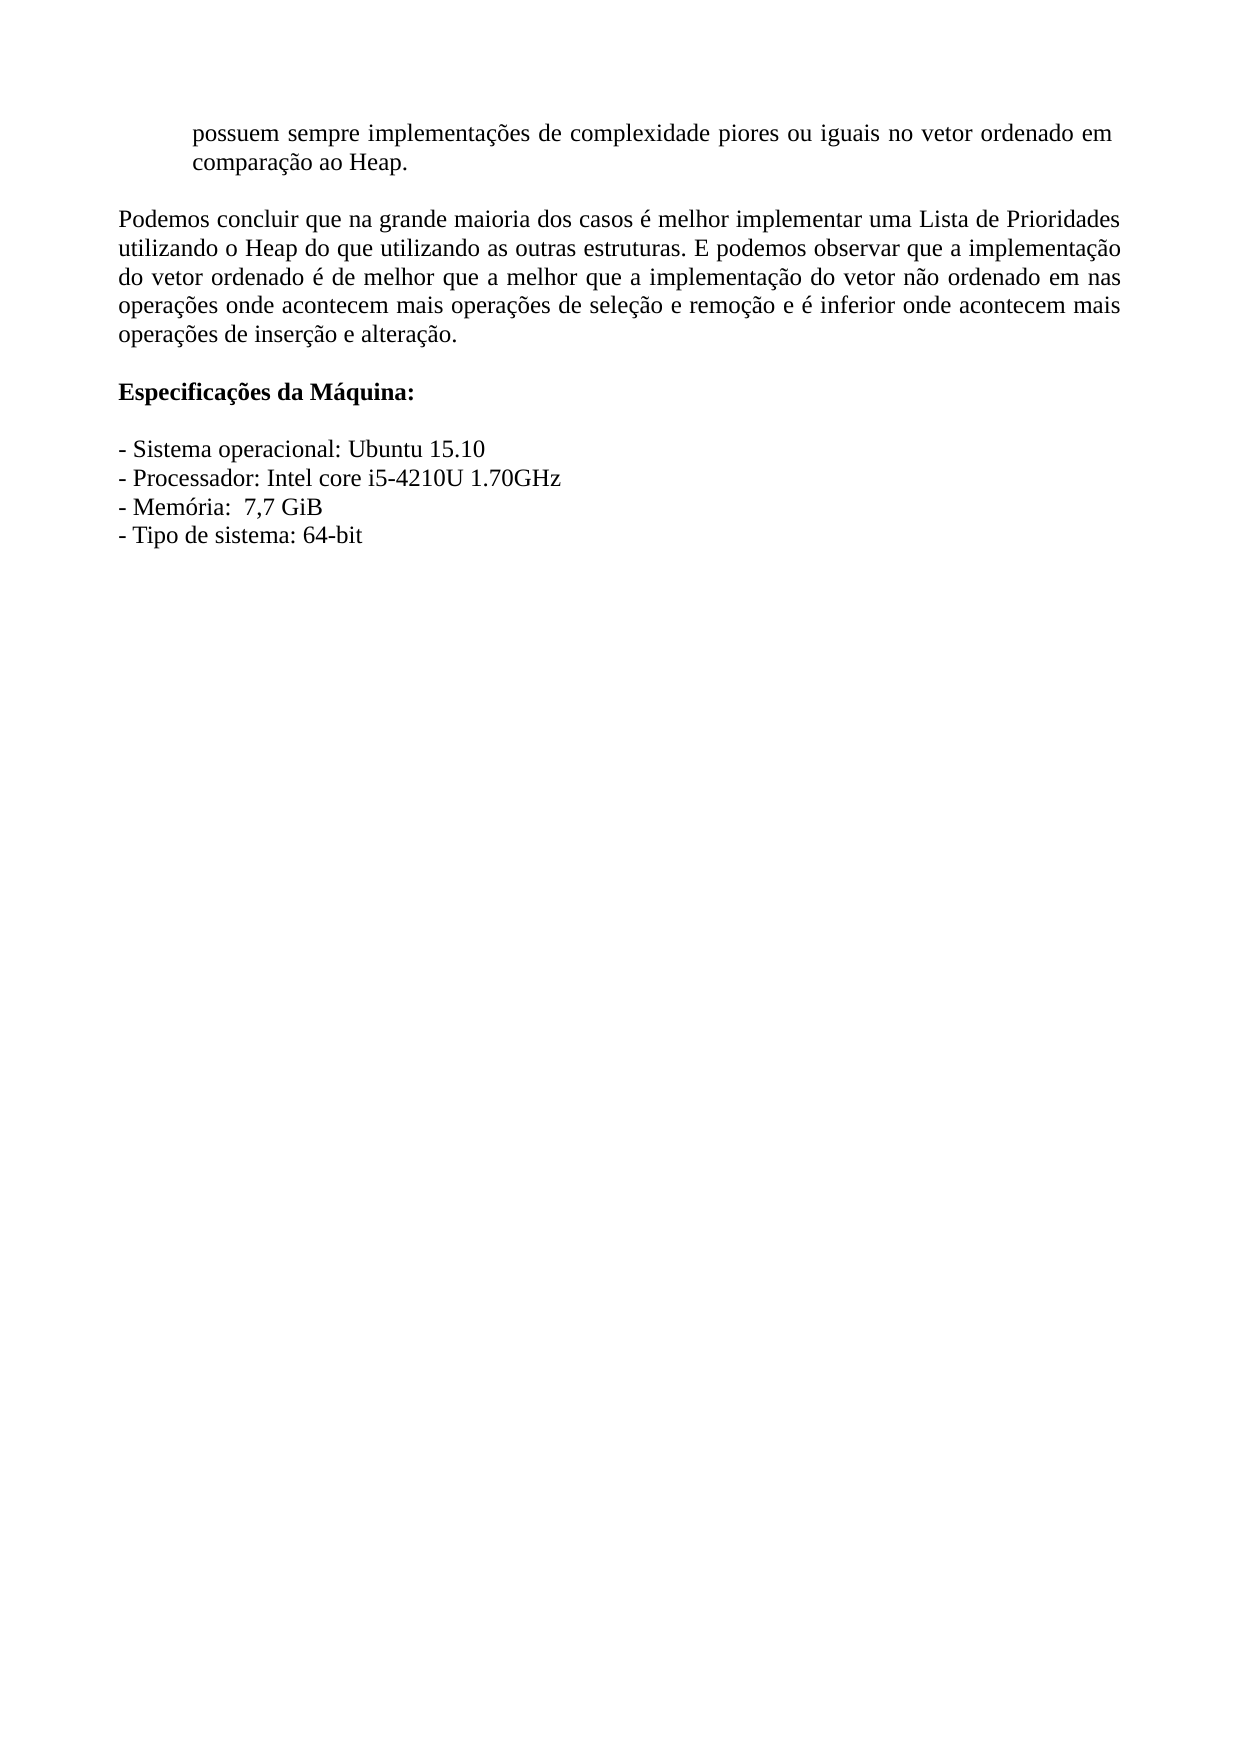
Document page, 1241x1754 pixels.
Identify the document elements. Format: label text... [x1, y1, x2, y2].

text - Tipo de sistema: 64-bit [118, 521, 1122, 549]
text possuem sempre implementações de complexidade piores ou iguais no vetor ordenado em comparação ao Heap. [118, 118, 1122, 176]
text - Processador: Intel core i5-4210U 1.70GHz [118, 463, 1122, 492]
text - Sistema operacional: Ubuntu 15.10 [118, 434, 1122, 463]
text Especificações da Máquina: [118, 377, 1122, 406]
text - Memória: 7,7 GiB [118, 492, 1122, 521]
text Podemos concluir que na grande maioria dos casos é melhor implementar uma Lista de Prioridades utilizando o Heap do que utilizando as outras estruturas. E podemos observar que a implementação do vetor ordenado é de melhor que a melhor que a implementação do vetor não ordenado em nas operações onde acontecem mais operações de seleção e remoção e é inferior onde acontecem mais operações de inserção e alteração. [118, 204, 1122, 348]
